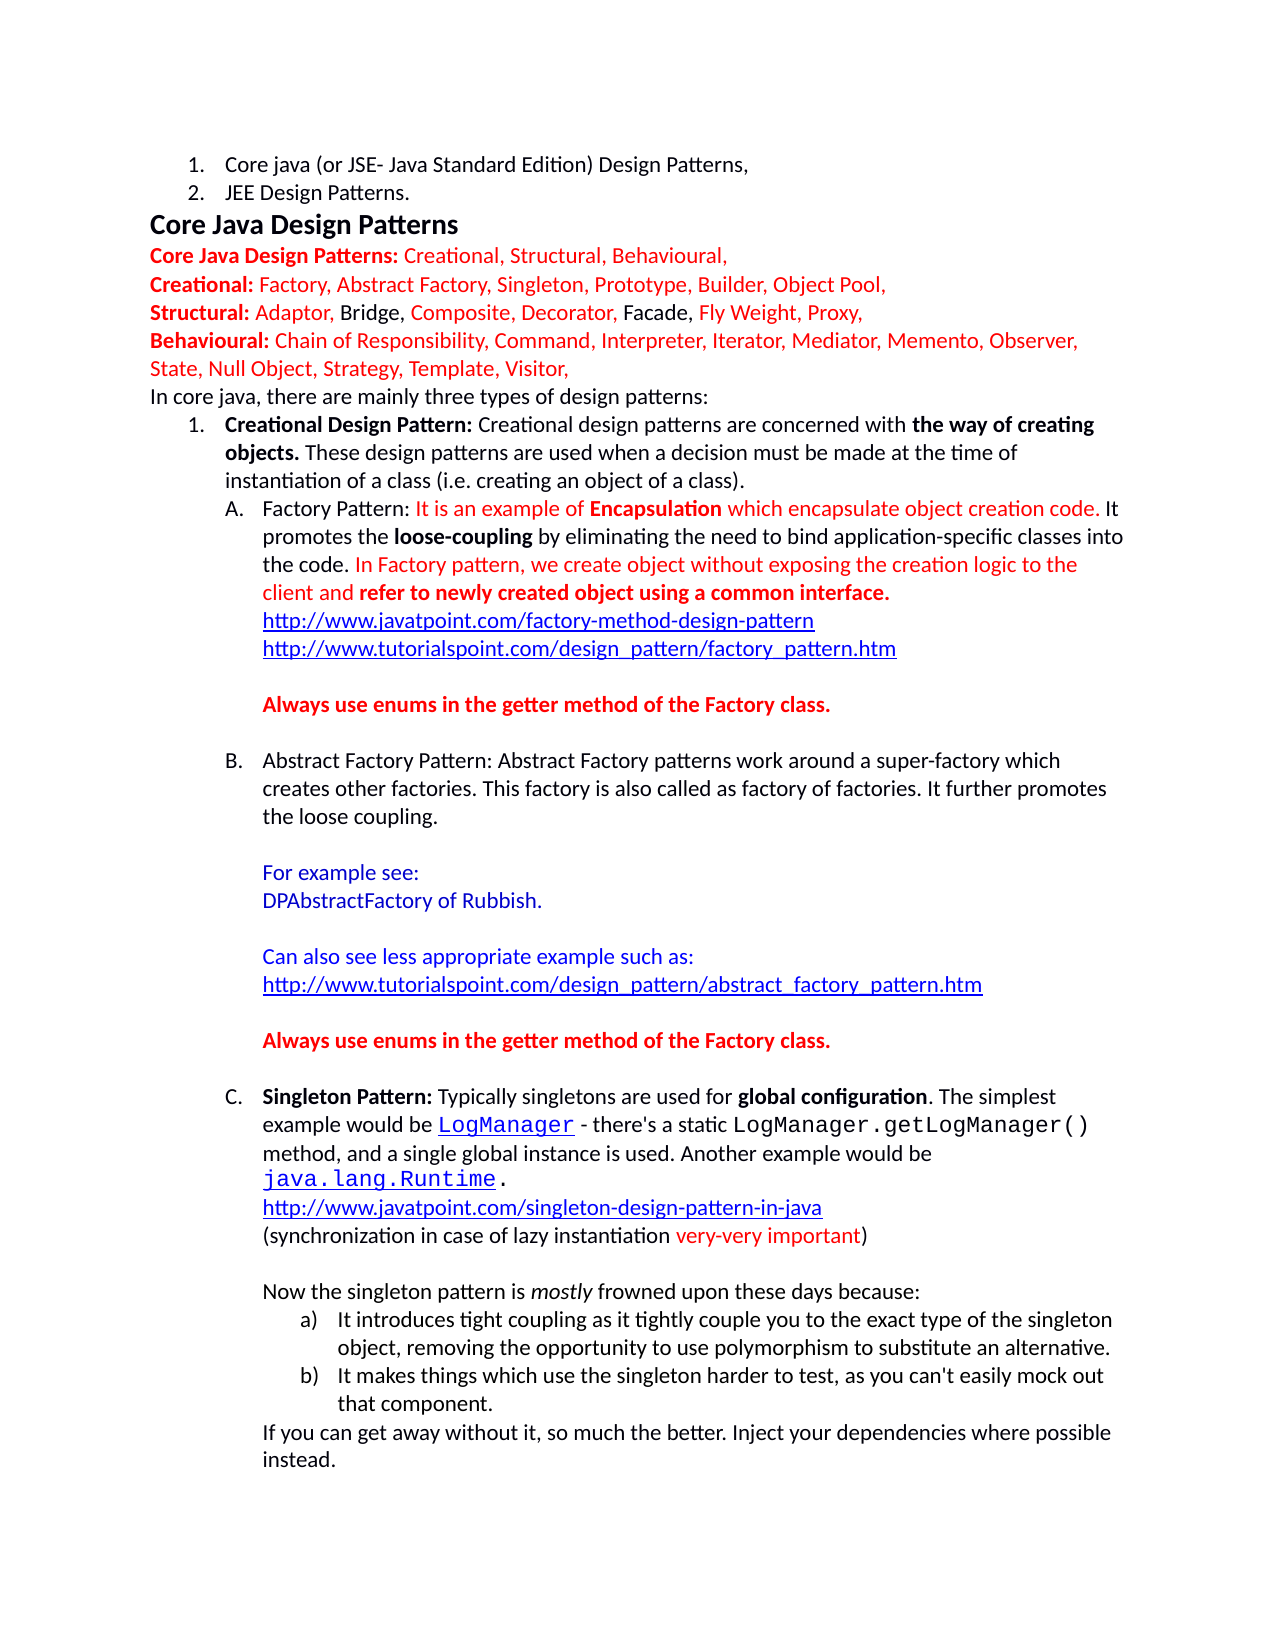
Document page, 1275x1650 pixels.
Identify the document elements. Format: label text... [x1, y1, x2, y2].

list It makes things which use the singleton harder to test, as you can't easily mock out that component. [300, 1362, 1125, 1418]
text Behavioural: Chain of Responsibility, Command, Interpreter, Iterator, Mediator, Memento, Observer, State, Null Object, Strategy, Template, Visitor, [150, 326, 1125, 382]
list DPAbstractFactory of Rubbish. [225, 886, 1125, 914]
text http://www.tutorialspoint.com/design_pattern/abstract_factory_pattern.htm [262, 970, 1125, 998]
list Creational Design Pattern: Creational design patterns are concerned with the way of creating objects. These design patterns are used when a decision must be made at the time of instantiation of a class (i.e. creating an object of a class). [187, 410, 1125, 494]
list Always use enums in the getter method of the Factory class. [225, 690, 1125, 718]
list Abstract Factory Pattern: Abstract Factory patterns work around a super-factory which creates other factories. This factory is also called as factory of factories. It further promotes the loose coupling. [225, 746, 1125, 830]
text Can also see less appropriate example such as: [262, 942, 1125, 970]
list It introduces tight coupling as it tightly couple you to the exact type of the singleton object, removing the opportunity to use polymorphism to substitute an alternative. [300, 1306, 1125, 1362]
list JEE Design Patterns. [187, 178, 1125, 206]
text Core Java Design Patterns [150, 206, 1125, 242]
list Singleton Pattern: Typically singletons are used for global configuration. The simplest example would be LogManager - there's a static LogManager.getLogManager() method, and a single global instance is used. Another example would be java.lang.Runtime. [225, 1082, 1125, 1193]
text Core Java Design Patterns: Creational, Structural, Behavioural, [150, 242, 1125, 270]
text (synchronization in case of lazy instantiation very-very important) [262, 1221, 1125, 1249]
list For example see: [225, 858, 1125, 886]
text In core java, there are mainly three types of design patterns: [150, 382, 1125, 410]
text Structural: Adaptor, Bridge, Composite, Decorator, Facade, Fly Weight, Proxy, [150, 298, 1125, 326]
list Core java (or JSE- Java Standard Edition) Design Patterns, [187, 150, 1125, 178]
text http://www.tutorialspoint.com/design_pattern/factory_pattern.htm [262, 634, 1125, 662]
text http://www.javatpoint.com/factory-method-design-pattern [262, 606, 1125, 634]
list Now the singleton pattern is mostly frowned upon these days because: [225, 1277, 1125, 1306]
list If you can get away without it, so much the better. Inject your dependencies where possible instead. [225, 1418, 1125, 1474]
text Creational: Factory, Abstract Factory, Singleton, Prototype, Builder, Object Pool, [150, 270, 1125, 298]
list Always use enums in the getter method of the Factory class. [225, 1026, 1125, 1054]
list Factory Pattern: It is an example of Encapsulation which encapsulate object creation code. It promotes the loose-coupling by eliminating the need to bind application-specific classes into the code. In Factory pattern, we create object without exposing the creation logic to the client and refer to newly created object using a common interface. [225, 494, 1125, 606]
text http://www.javatpoint.com/singleton-design-pattern-in-java [262, 1193, 1125, 1221]
